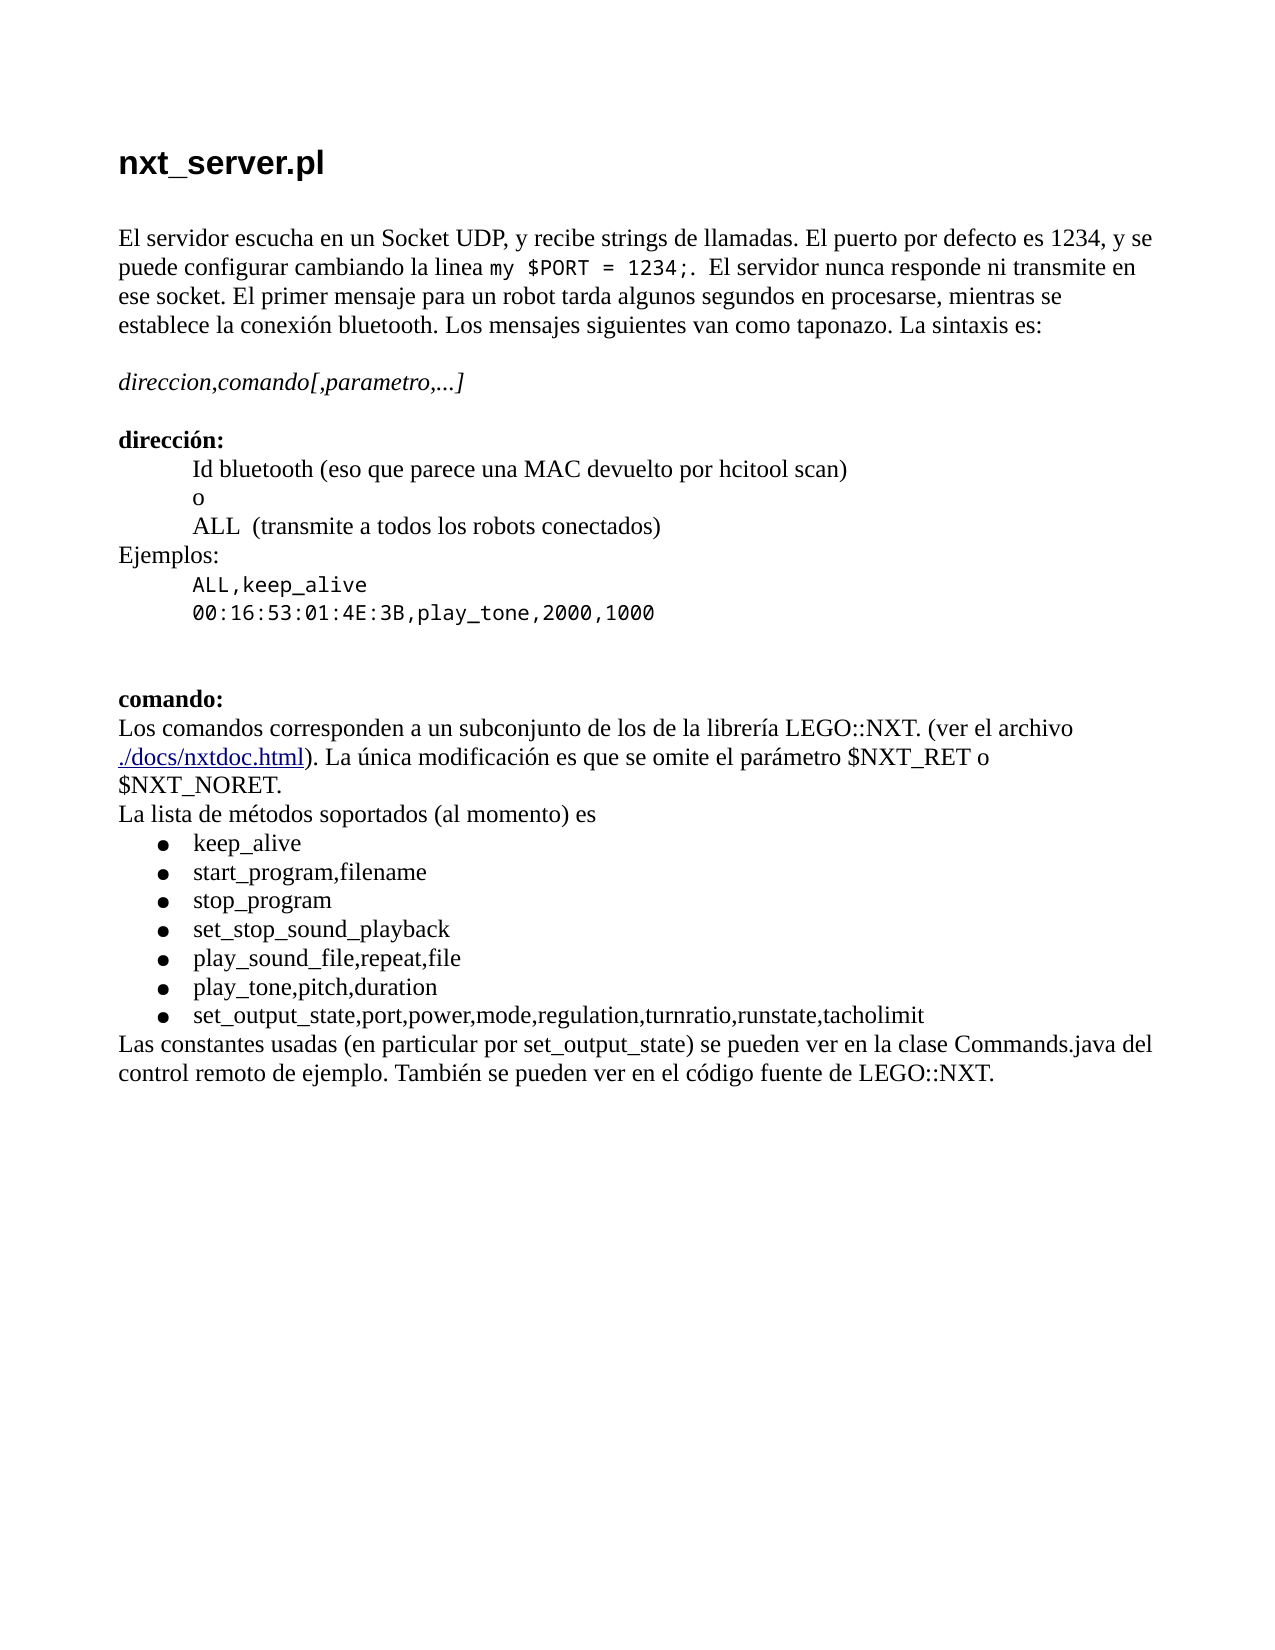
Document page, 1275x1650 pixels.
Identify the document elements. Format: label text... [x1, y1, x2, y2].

text Los comandos corresponden a un subconjunto de los de la librería LEGO::NXT. (ver el archivo ./docs/nxtdoc.html). La única modificación es que se omite el parámetro $NXT_RET o $NXT_NORET. [118, 713, 1157, 799]
list play_tone,pitch,duration [156, 972, 1157, 1000]
list start_program,filename [156, 857, 1157, 885]
list set_stop_sound_playback [156, 914, 1157, 943]
text Ejemplos: [118, 540, 1157, 569]
list stop_program [156, 885, 1157, 914]
text o [118, 482, 1157, 511]
list set_output_state,port,power,mode,regulation,turnratio,runstate,tacholimit [156, 1000, 1157, 1029]
text La lista de métodos soportados (al momento) es [118, 799, 1157, 828]
subtitle nxt_server.pl [118, 143, 1157, 182]
text El servidor escucha en un Socket UDP, y recibe strings de llamadas. El puerto por defecto es 1234, y se puede configurar cambiando la linea my $PORT = 1234;. El servidor nunca responde ni transmite en ese socket. El primer mensaje para un robot tarda algunos segundos en procesarse, mientras se establece la conexión bluetooth. Los mensajes siguientes van como taponazo. La sintaxis es: [118, 223, 1157, 339]
list keep_alive [156, 828, 1157, 857]
text dirección: [118, 425, 1157, 454]
text 00:16:53:01:4E:3B,play_tone,2000,1000 [118, 598, 1157, 627]
text ALL,keep_alive [118, 569, 1157, 598]
text Id bluetooth (eso que parece una MAC devuelto por hcitool scan) [118, 454, 1157, 482]
text direccion,comando[,parametro,...] [118, 367, 1157, 396]
list play_sound_file,repeat,file [156, 943, 1157, 972]
text Las constantes usadas (en particular por set_output_state) se pueden ver en la clase Commands.java del control remoto de ejemplo. También se pueden ver en el código fuente de LEGO::NXT. [118, 1029, 1157, 1087]
text comando: [118, 684, 1157, 713]
text ALL (transmite a todos los robots conectados) [118, 511, 1157, 540]
